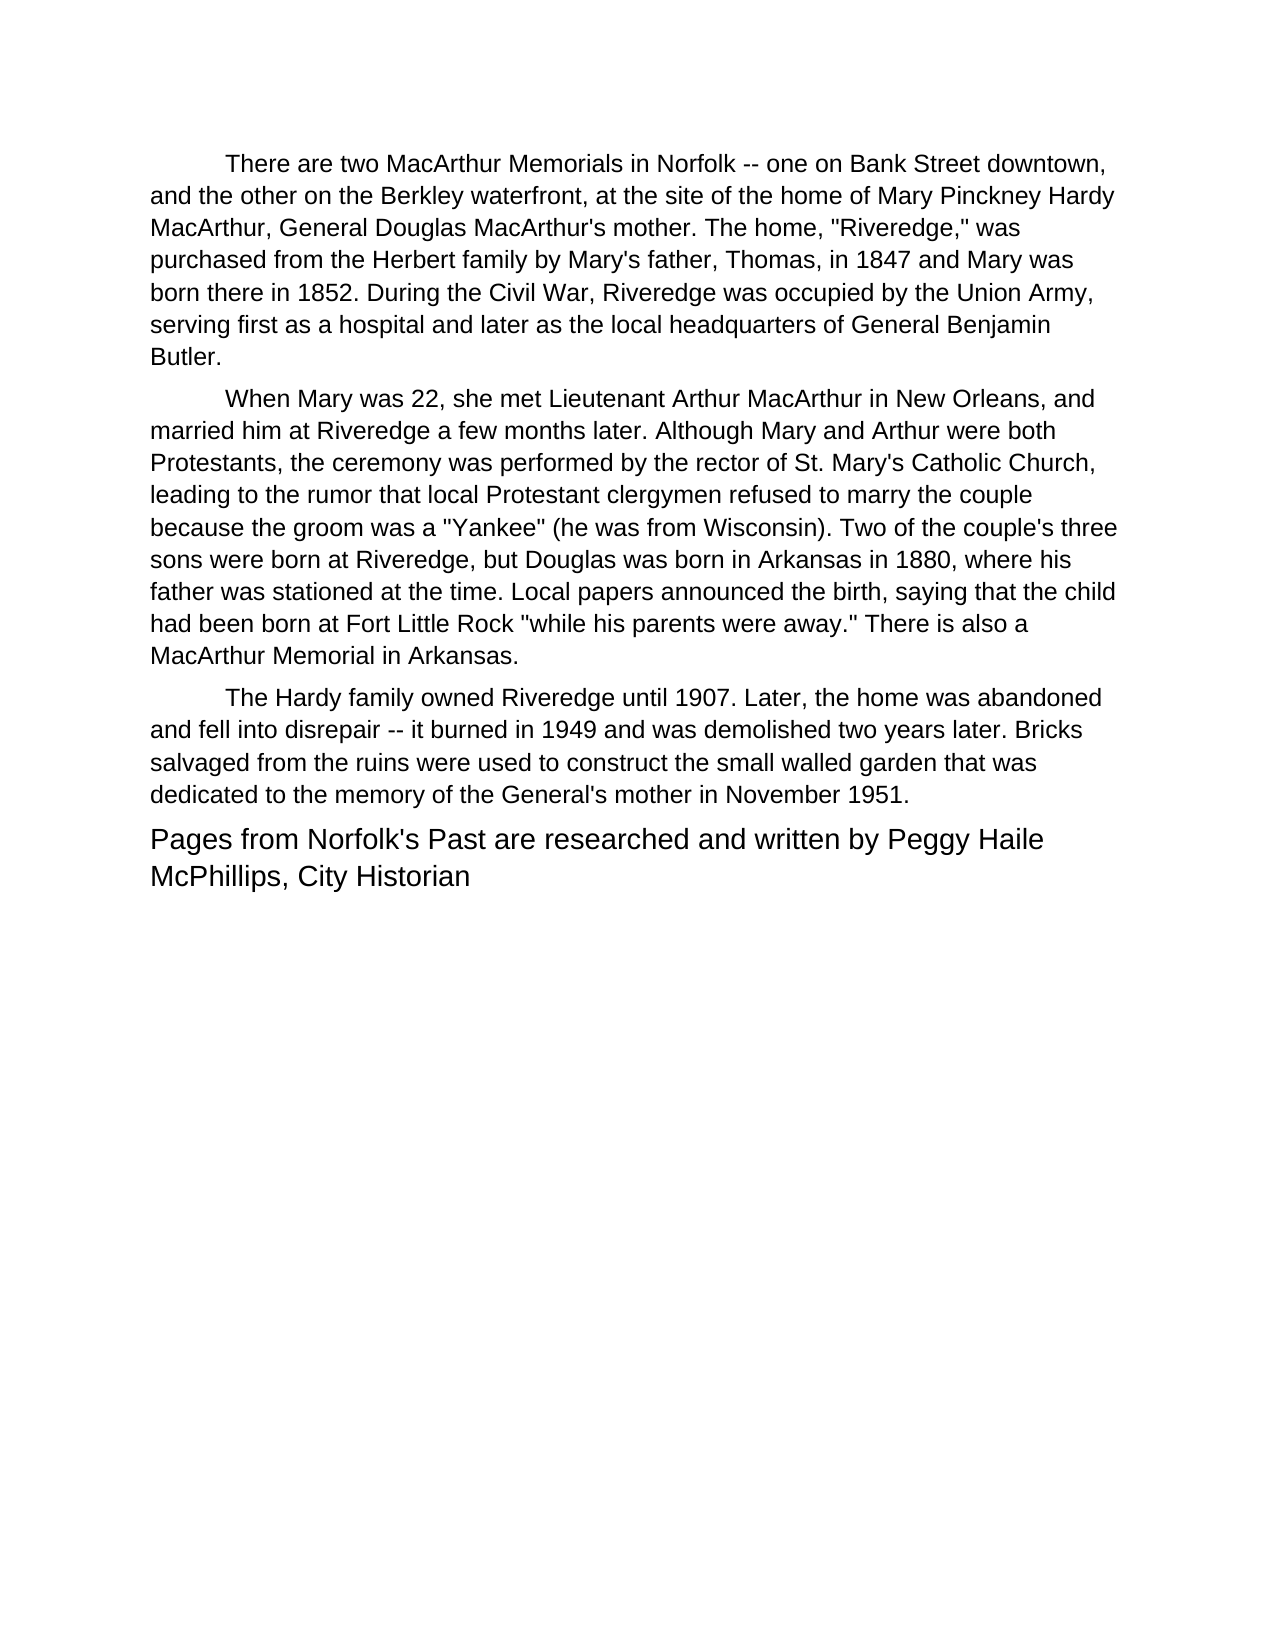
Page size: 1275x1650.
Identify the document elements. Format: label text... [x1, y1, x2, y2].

text When Mary was 22, she met Lieutenant Arthur MacArthur in New Orleans, and married him at Riveredge a few months later. Although Mary and Arthur were both Protestants, the ceremony was performed by the rector of St. Mary's Catholic Church, leading to the rumor that local Protestant clergymen refused to marry the couple because the groom was a "Yankee" (he was from Wisconsin). Two of the couple's three sons were born at Riveredge, but Douglas was born in Arkansas in 1880, where his father was stationed at the time. Local papers announced the birth, saying that the child had been born at Fort Little Rock "while his parents were away." There is also a MacArthur Memorial in Arkansas. [150, 385, 1125, 669]
text There are two MacArthur Memorials in Norfolk -- one on Bank Street downtown, and the other on the Berkley waterfront, at the site of the home of Mary Pinckney Hardy MacArthur, General Douglas MacArthur's mother. The home, "Riveredge," was purchased from the Herbert family by Mary's father, Thomas, in 1847 and Mary was born there in 1852. During the Civil War, Riveredge was occupied by the Union Army, serving first as a hospital and later as the local headquarters of General Benjamin Butler. [150, 150, 1125, 370]
text The Hardy family owned Riveredge until 1907. Later, the home was abandoned and fell into disrepair -- it burned in 1949 and was demolished two years later. Bricks salvaged from the ruins were used to construct the small walled garden that was dedicated to the memory of the General's mother in November 1951. [150, 684, 1125, 808]
text Pages from Norfolk's Past are researched and written by Peggy Haile McPhillips, City Historian [150, 823, 1125, 893]
